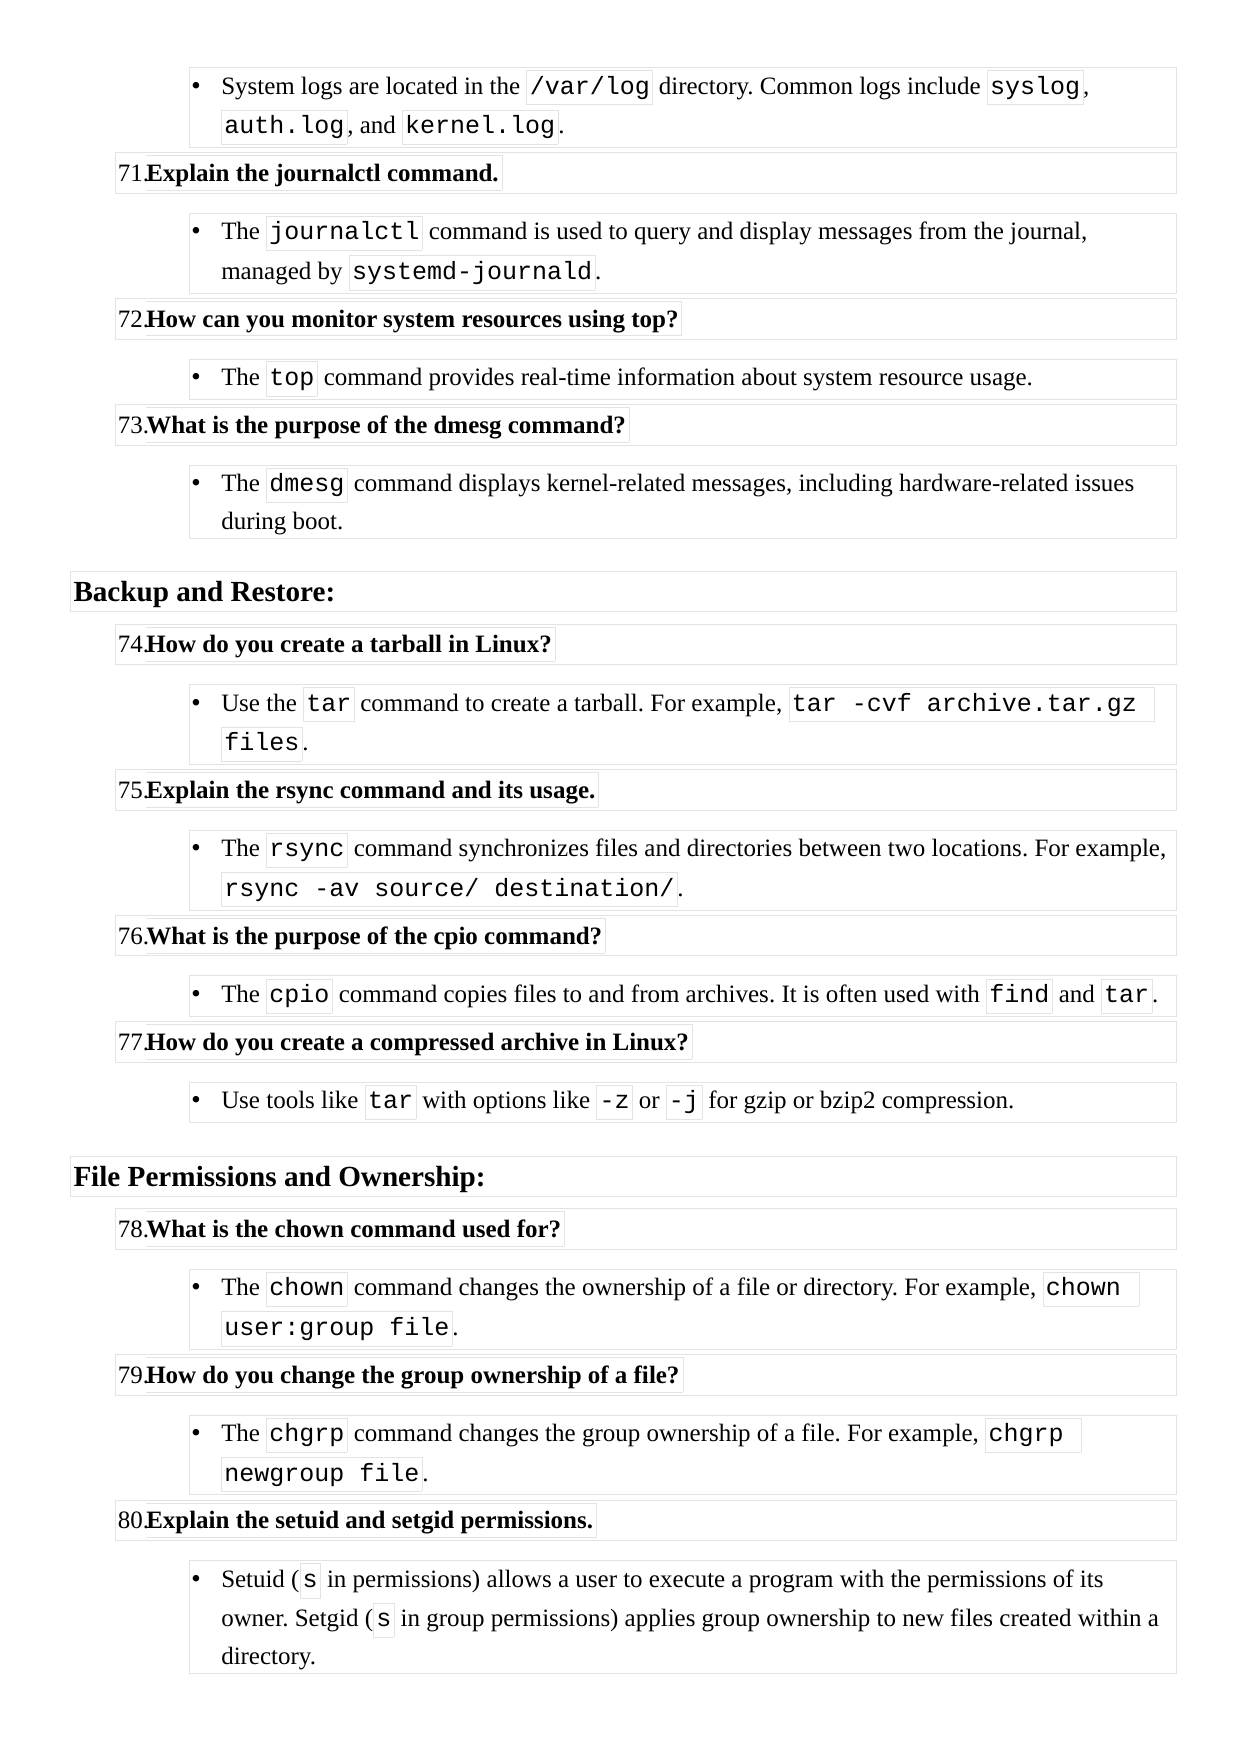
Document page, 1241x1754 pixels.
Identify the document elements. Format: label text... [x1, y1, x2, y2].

list System logs are located in the /var/log directory. Common logs include syslog, auth.log, and kernel.log. [190, 68, 1176, 147]
subtitle File Permissions and Ownership: [71, 1157, 1176, 1196]
list Explain the rsync command and its usage. [116, 770, 1176, 810]
list The journalctl command is used to query and display messages from the journal, managed by systemd-journald. [190, 214, 1176, 293]
list How do you create a tarball in Linux? [116, 625, 1176, 664]
list What is the purpose of the dmesg command? [116, 405, 1176, 445]
list How do you change the group ownership of a file? [116, 1355, 1176, 1395]
list What is the chown command used for? [116, 1209, 1176, 1249]
list The cpio command copies files to and from archives. It is often used with find and tar. [190, 976, 1176, 1016]
list The chgrp command changes the group ownership of a file. For example, chgrp newgroup file. [190, 1416, 1176, 1494]
list How can you monitor system resources using top? [116, 299, 1176, 339]
list The top command provides real-time information about system resource usage. [190, 360, 1176, 399]
list Setuid (s in permissions) allows a user to execute a program with the permissions of its owner. Setgid (s in group permissions) applies group ownership to new files created within a directory. [190, 1561, 1176, 1673]
list The dmesg command displays kernel-related messages, including hardware-related issues during boot. [190, 466, 1176, 538]
list The rsync command synchronizes files and directories between two locations. For example, rsync -av source/ destination/. [190, 831, 1176, 910]
list Explain the journalctl command. [116, 153, 1176, 193]
list Use tools like tar with options like -z or -j for gzip or bzip2 compression. [190, 1083, 1176, 1122]
list The chown command changes the ownership of a file or directory. For example, chown user:group file. [190, 1270, 1176, 1349]
list What is the purpose of the cpio command? [116, 916, 1176, 955]
list Explain the setuid and setgid permissions. [116, 1501, 1176, 1540]
list Use the tar command to create a tarball. For example, tar -cvf archive.tar.gz files. [190, 685, 1176, 764]
subtitle Backup and Restore: [71, 572, 1176, 611]
list How do you create a compressed archive in Linux? [116, 1022, 1176, 1062]
